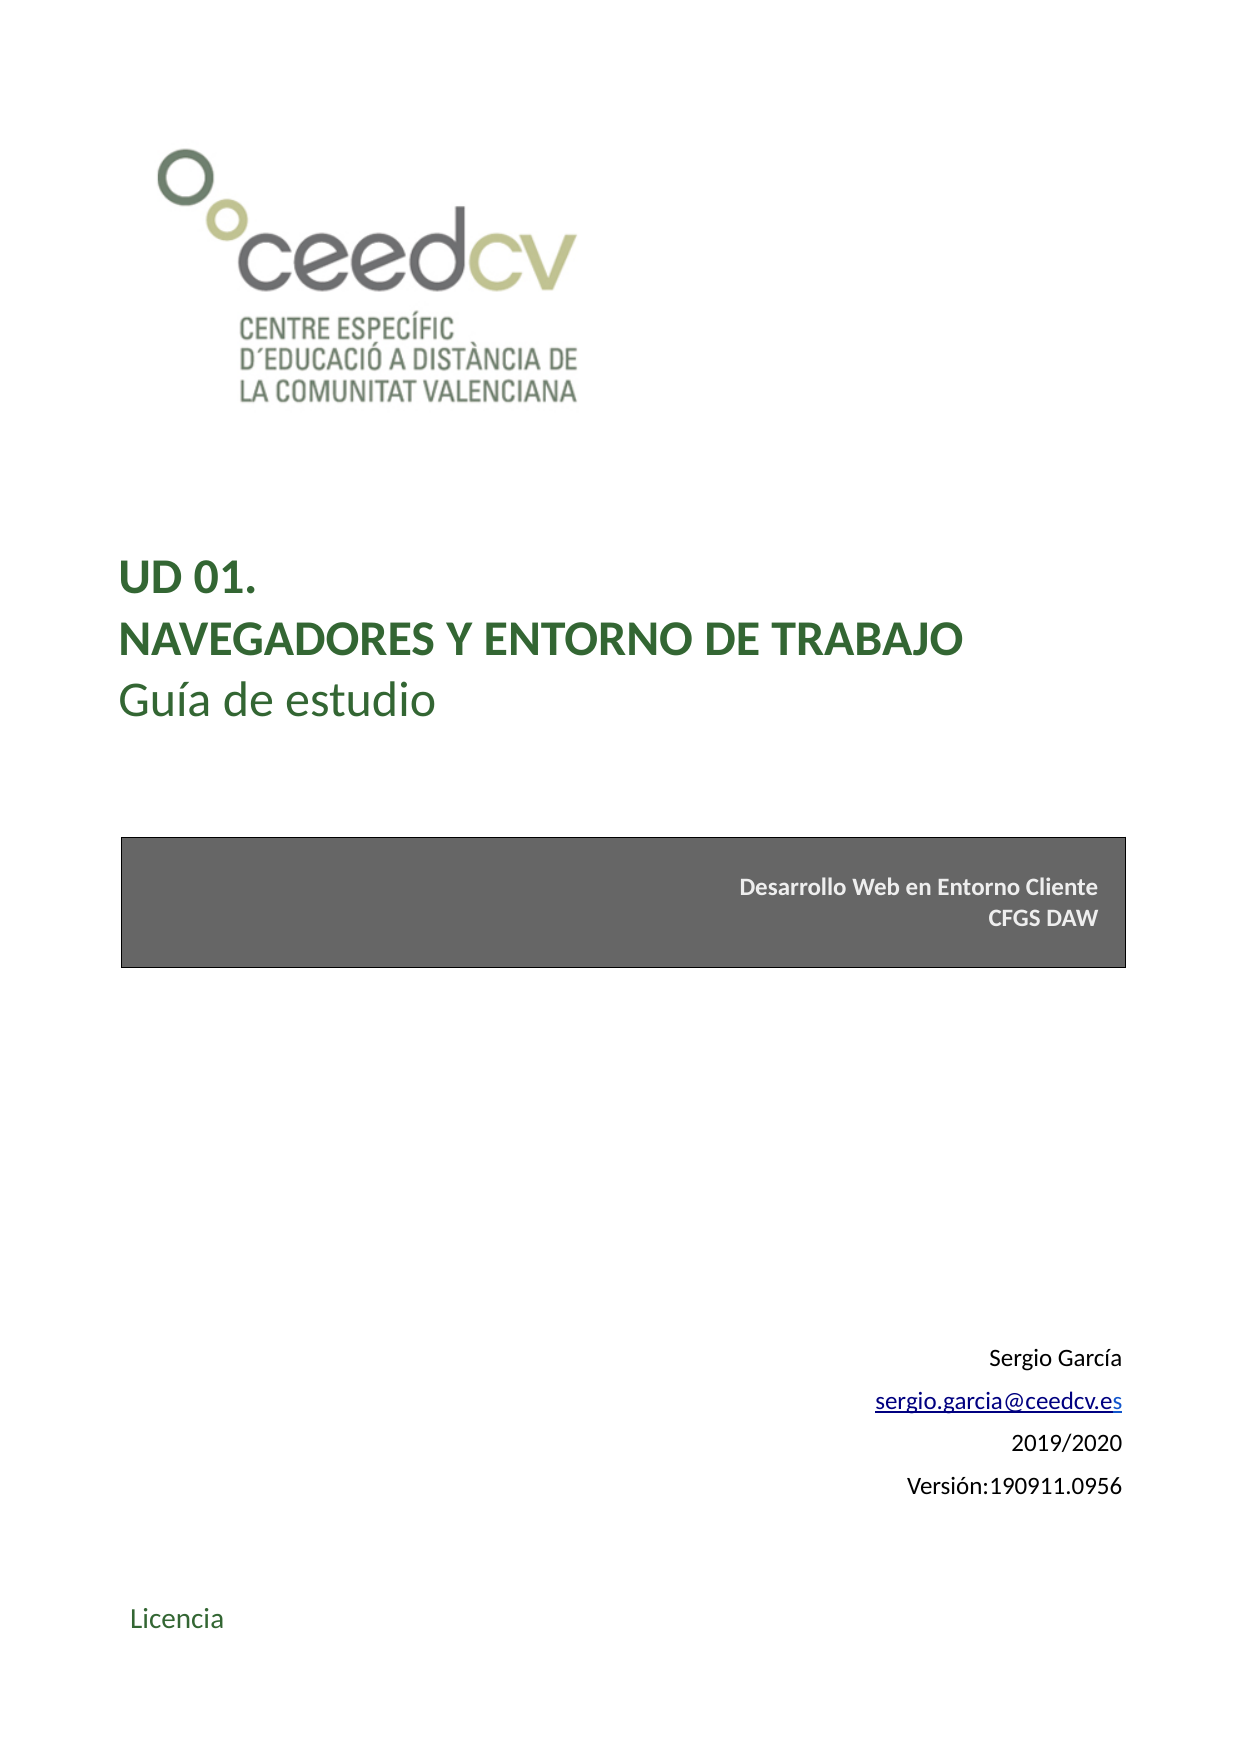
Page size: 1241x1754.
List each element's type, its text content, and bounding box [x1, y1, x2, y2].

text Navegadores y entorno de trabajo [118, 606, 1122, 667]
text 2019/2020 [118, 1427, 1122, 1458]
text CFGS DAW [125, 902, 1098, 932]
text Versión:190911.0956 [118, 1470, 1122, 1500]
picture [118, 121, 681, 431]
text Licencia [118, 1600, 1122, 1636]
text Sergio García [231, 1343, 1122, 1373]
text sergio.garcia@ceedcv.es [231, 1385, 1122, 1416]
text UD 01. [118, 545, 1122, 606]
text Guía de estudio [118, 667, 1122, 728]
text Desarrollo Web en Entorno Cliente [125, 871, 1098, 902]
